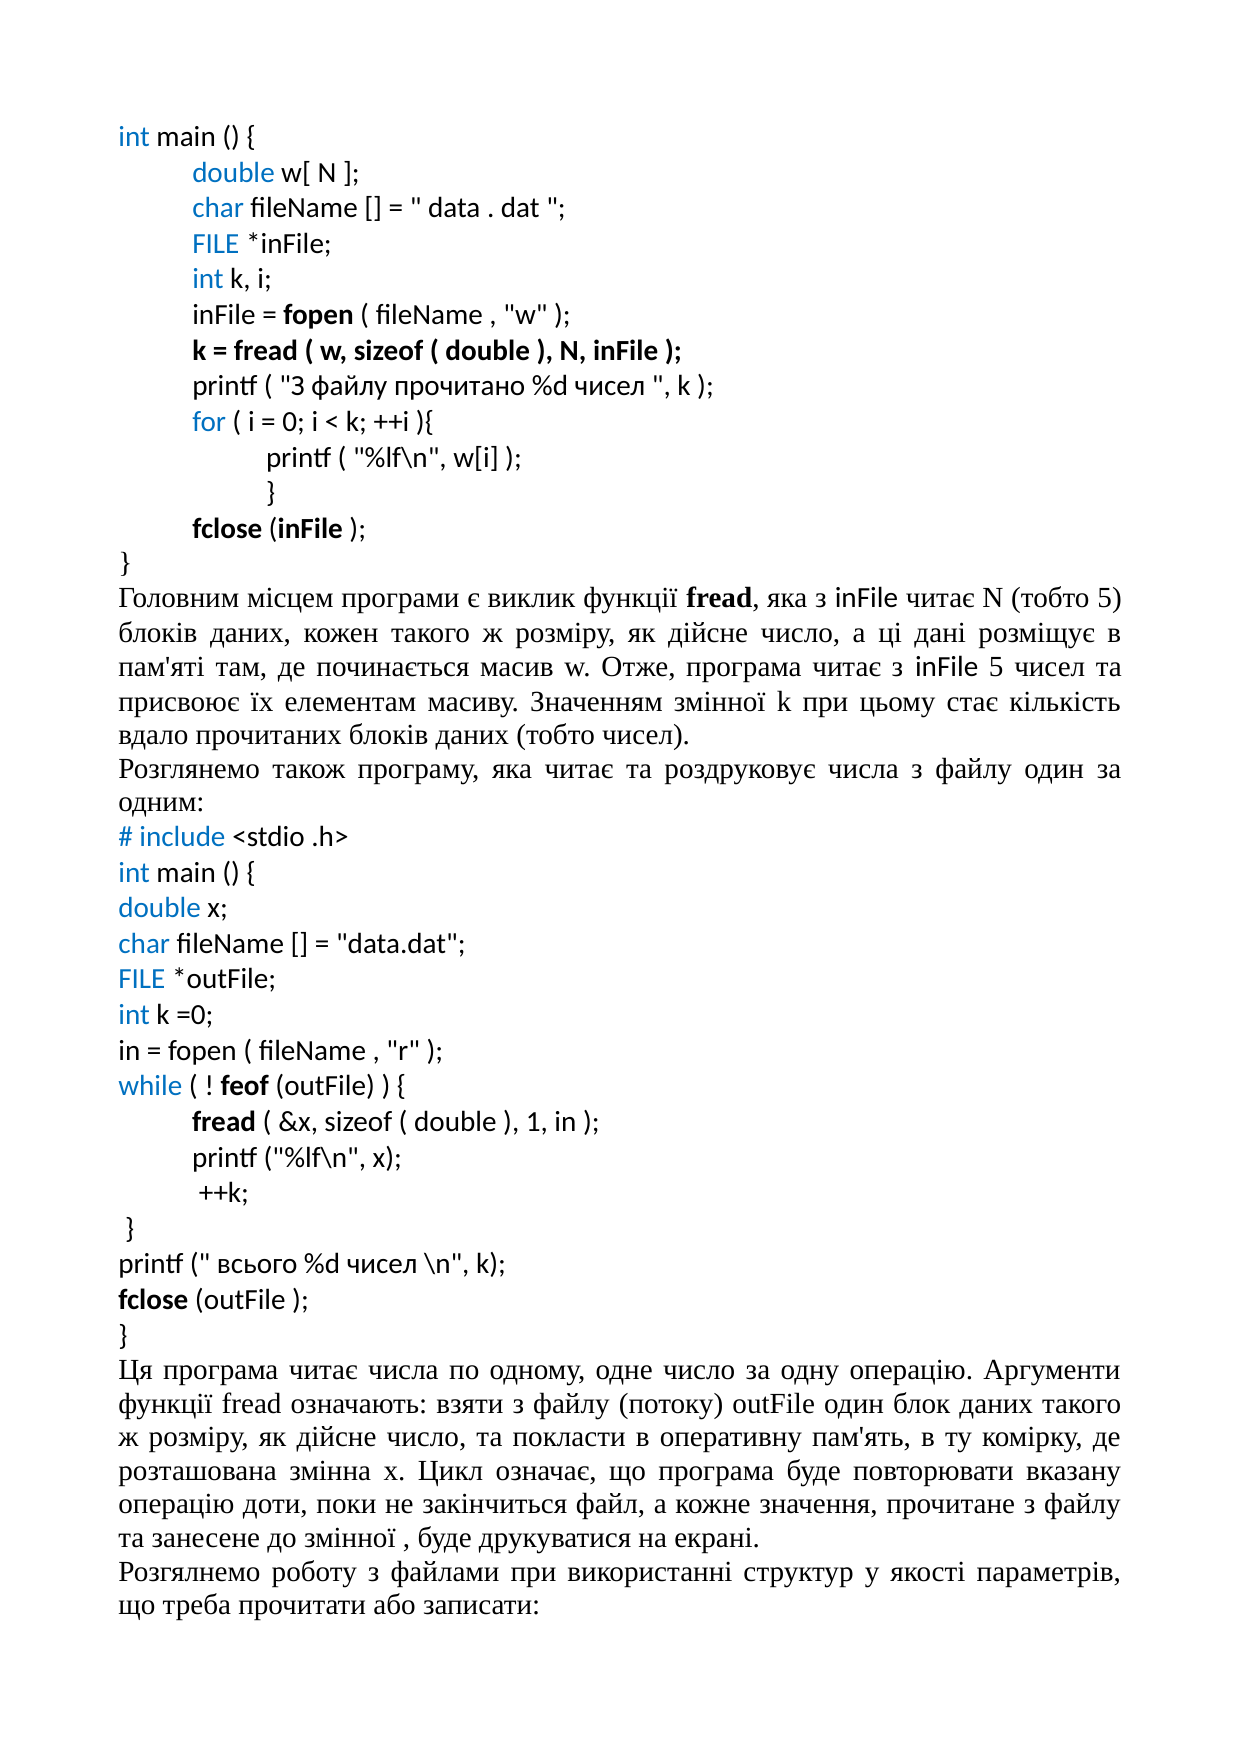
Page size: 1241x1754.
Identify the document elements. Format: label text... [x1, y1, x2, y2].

text char fileName [] = " data . dat "; [192, 189, 1122, 225]
text inFile = fopen ( fileName , "w" ); [192, 296, 1122, 332]
text Головним місцем програми є виклик функцiї fread, яка з inFile читає N (тобто 5) блокiв даних, кожен такого ж розмiру, як дiйсне число, а ці данi розмiщує в пам'ятi там, де починається масив w. Отже, програма читає з inFile 5 чисел та присвоює їх елементам масиву. Значенням змiнної k при цьому стає кiлькiсть вдало прочитаних блокiв даних (тобто чисел). [118, 579, 1122, 751]
text FILE *inFile; [192, 225, 1122, 261]
text FILE *outFile; [118, 961, 1122, 996]
text double x; [118, 889, 1122, 925]
text int main () { [118, 118, 1122, 154]
text in = fopen ( fileName , "r" ); [118, 1032, 1122, 1067]
text ++k; [118, 1174, 1122, 1210]
text } [118, 1210, 1122, 1246]
text printf (" всього %d чисел \n", k); [118, 1246, 1122, 1281]
text char fileName [] = "data.dat"; [118, 925, 1122, 961]
text int k, i; [192, 261, 1122, 296]
text int main () { [118, 854, 1122, 889]
text Розглянемо також програму, яка читає та роздруковує числа з файлу один за одним: [118, 751, 1122, 818]
text fread ( &x, sizeof ( double ), 1, in ); [118, 1103, 1122, 1139]
text fclose (inFile ); [192, 510, 1122, 546]
text double w[ N ]; [192, 154, 1122, 189]
text k = fread ( w, sizeof ( double ), N, inFile ); [192, 332, 1122, 367]
text printf ("%lf\n", x); [118, 1139, 1122, 1174]
text for ( i = 0; i < k; ++i ){ [192, 403, 1122, 439]
text printf ( "%lf\n", w[i] ); [192, 439, 1122, 474]
text int k =0; [118, 996, 1122, 1032]
text while ( ! feof (outFile) ) { [118, 1067, 1122, 1103]
text } [118, 1317, 1122, 1352]
text Розгялнемо роботу з файлами при використанні структур у якості параметрів, що треба прочитати або записати: [118, 1554, 1122, 1621]
text } [118, 546, 1122, 579]
text } [192, 474, 1122, 510]
text printf ( "З файлу прочитано %d чисел ", k ); [192, 367, 1122, 403]
text fclose (outFile ); [118, 1281, 1122, 1317]
text Ця програма читає числа по одному, одне число за одну операцiю. Аргументи функцiї fread означають: взяти з файлу (потоку) outFile один блок даних такого ж розмiру, як дiйсне число, та покласти в оперативну пам'ять, в ту комiрку, де розташована змiнна x. Цикл означає, що програма буде повторювати вказану операцiю доти, поки не закiнчиться файл, а кожне значення, прочитане з файлу та занесене до змiнної , буде друкуватися на екранi. [118, 1352, 1122, 1554]
text # include <stdio .h> [118, 818, 1122, 854]
